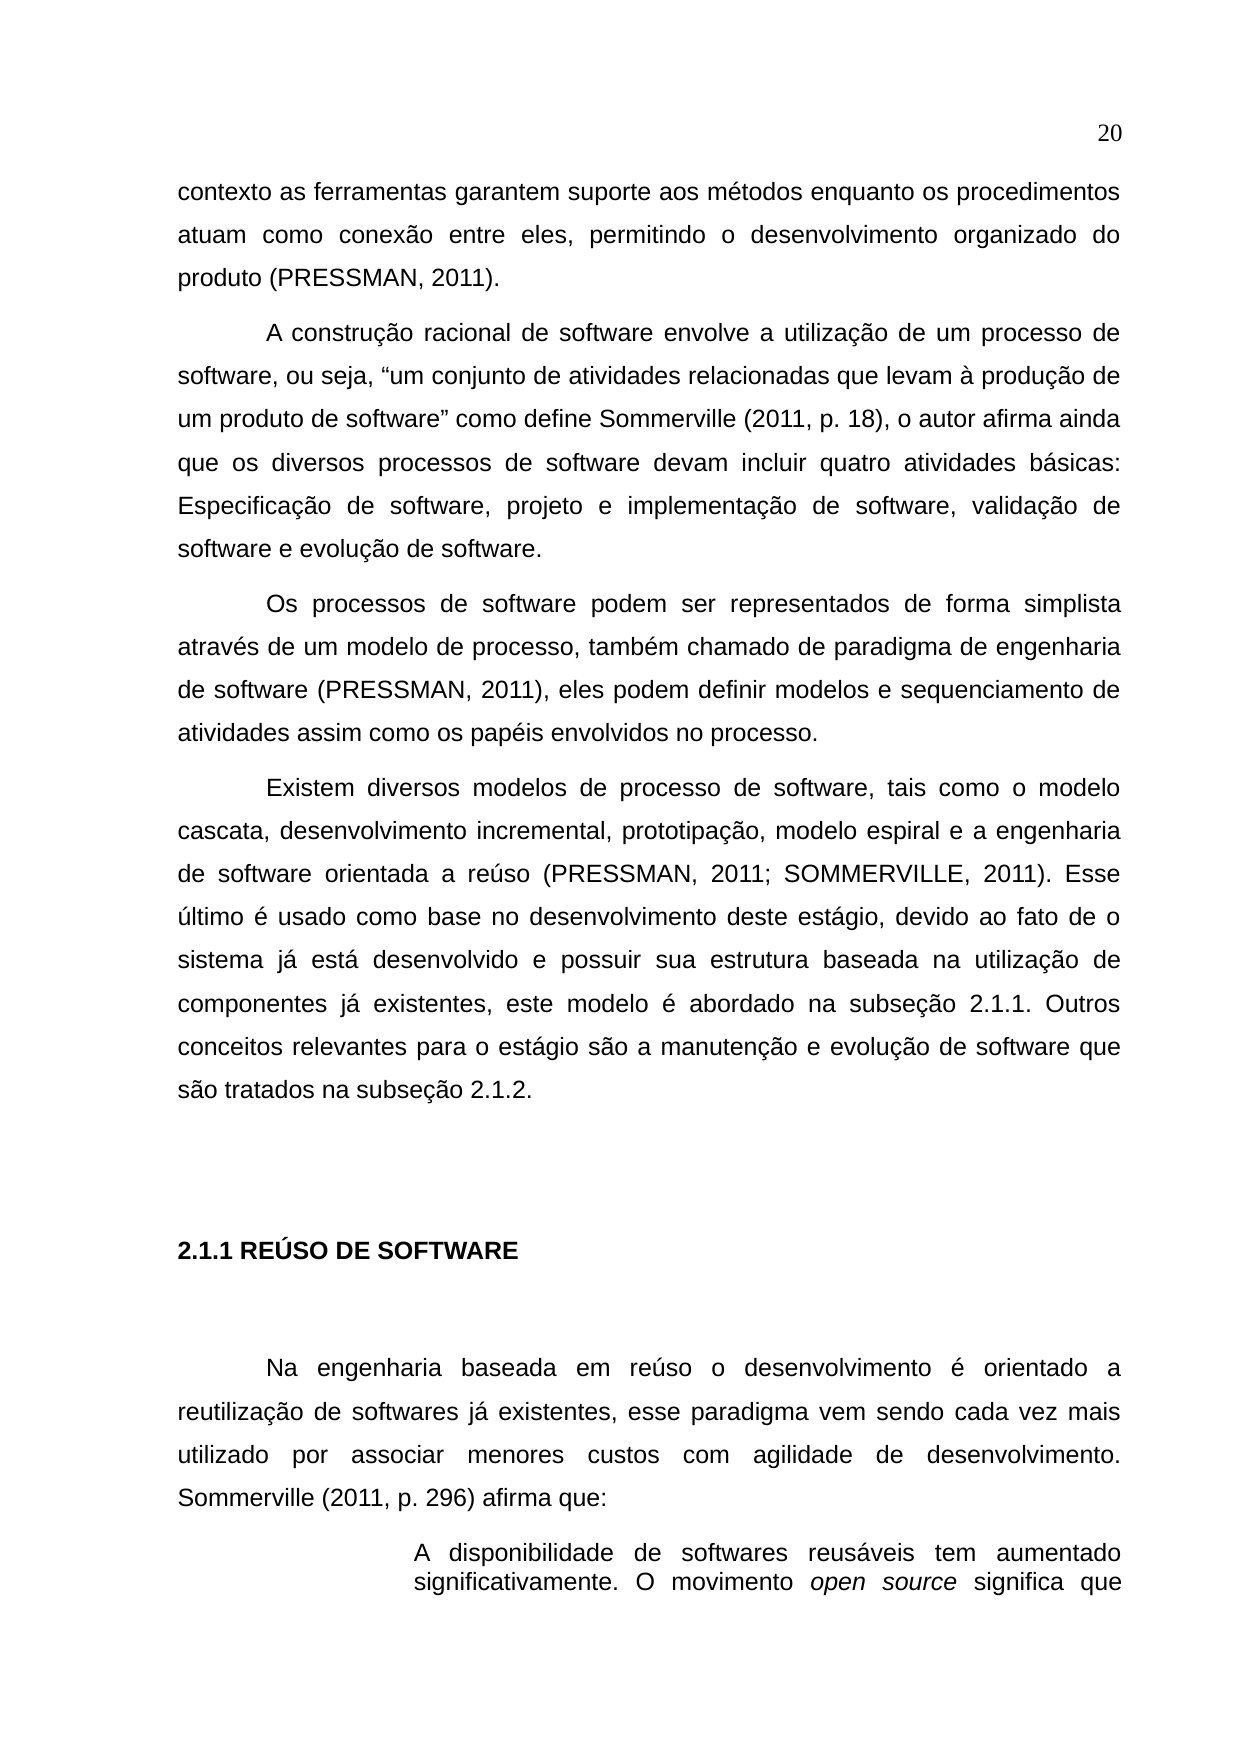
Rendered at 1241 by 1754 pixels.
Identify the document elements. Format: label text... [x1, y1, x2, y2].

text Existem diversos modelos de processo de software, tais como o modelo cascata, desenvolvimento incremental, prototipação, modelo espiral e a engenharia de software orientada a reúso (PRESSMAN, 2011; SOMMERVILLE, 2011). Esse último é usado como base no desenvolvimento deste estágio, devido ao fato de o sistema já está desenvolvido e possuir sua estrutura baseada na utilização de componentes já existentes, este modelo é abordado na subseção 2.1.1. Outros conceitos relevantes para o estágio são a manutenção e evolução de software que são tratados na subseção 2.1.2. [177, 773, 1122, 1104]
text Os processos de software podem ser representados de forma simplista através de um modelo de processo, também chamado de paradigma de engenharia de software (PRESSMAN, 2011), eles podem definir modelos e sequenciamento de atividades assim como os papéis envolvidos no processo. [177, 589, 1122, 747]
text 2.1.1 Reúso de software [177, 1236, 1122, 1265]
text A construção racional de software envolve a utilização de um processo de software, ou seja, “um conjunto de atividades relacionadas que levam à produção de um produto de software” como define Sommerville (2011, p. 18), o autor afirma ainda que os diversos processos de software devam incluir quatro atividades básicas: Especificação de software, projeto e implementação de software, validação de software e evolução de software. [177, 318, 1122, 563]
text A disponibilidade de softwares reusáveis tem aumentado significativamente. O movimento open source significa que [413, 1538, 1122, 1595]
text Na engenharia baseada em reúso o desenvolvimento é orientado a reutilização de softwares já existentes, esse paradigma vem sendo cada vez mais utilizado por associar menores custos com agilidade de desenvolvimento. Sommerville (2011, p. 296) afirma que: [177, 1353, 1122, 1512]
text contexto as ferramentas garantem suporte aos métodos enquanto os procedimentos atuam como conexão entre eles, permitindo o desenvolvimento organizado do produto (PRESSMAN, 2011). [177, 177, 1122, 292]
